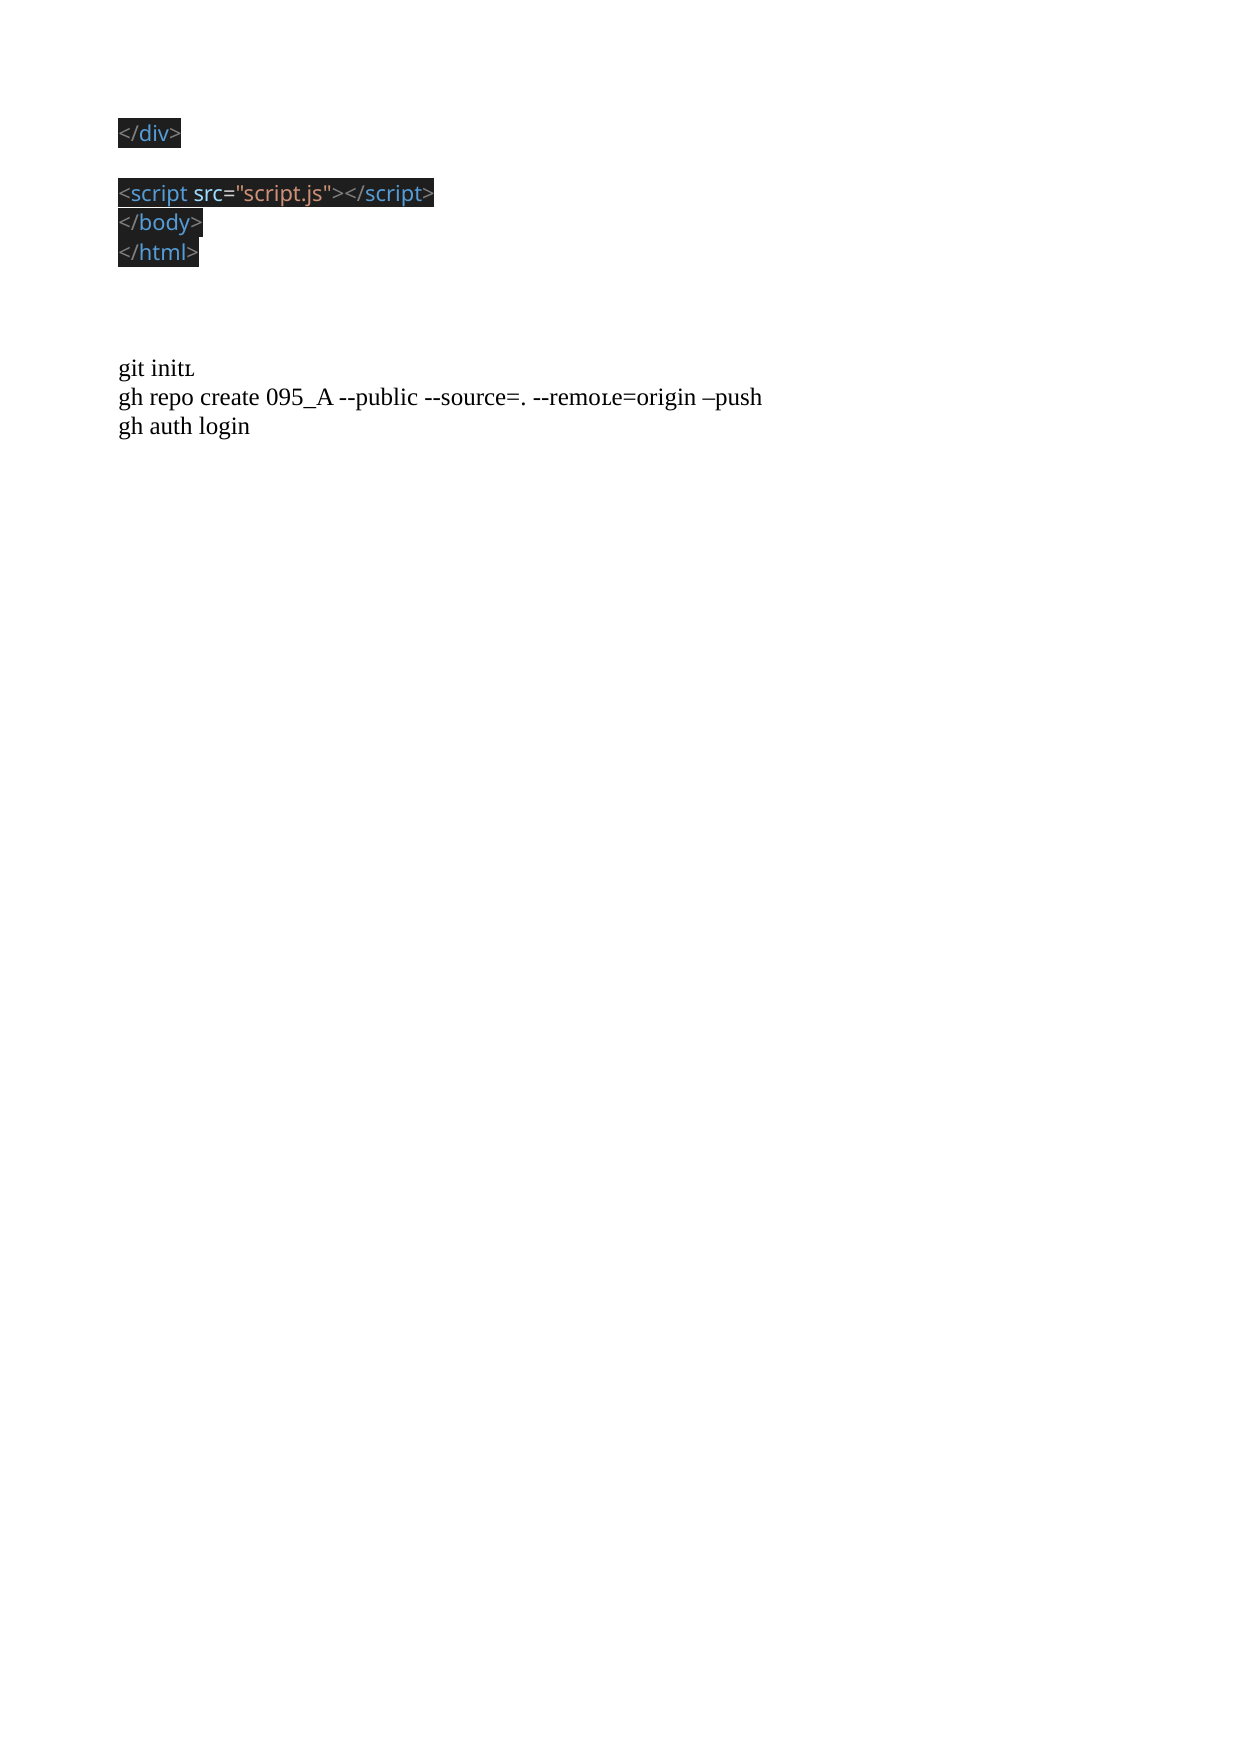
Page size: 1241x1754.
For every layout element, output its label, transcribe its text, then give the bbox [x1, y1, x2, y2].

text </html> [118, 237, 1122, 267]
text </body> [118, 207, 1122, 237]
text gh auth login [118, 411, 1122, 439]
text <script src="script.js"></script> [118, 178, 1122, 207]
text </div> [118, 118, 1122, 148]
text gh repo create 095_A --public --source=. --remoe=origin –push [118, 382, 1122, 411]
text git init [118, 353, 1122, 382]
